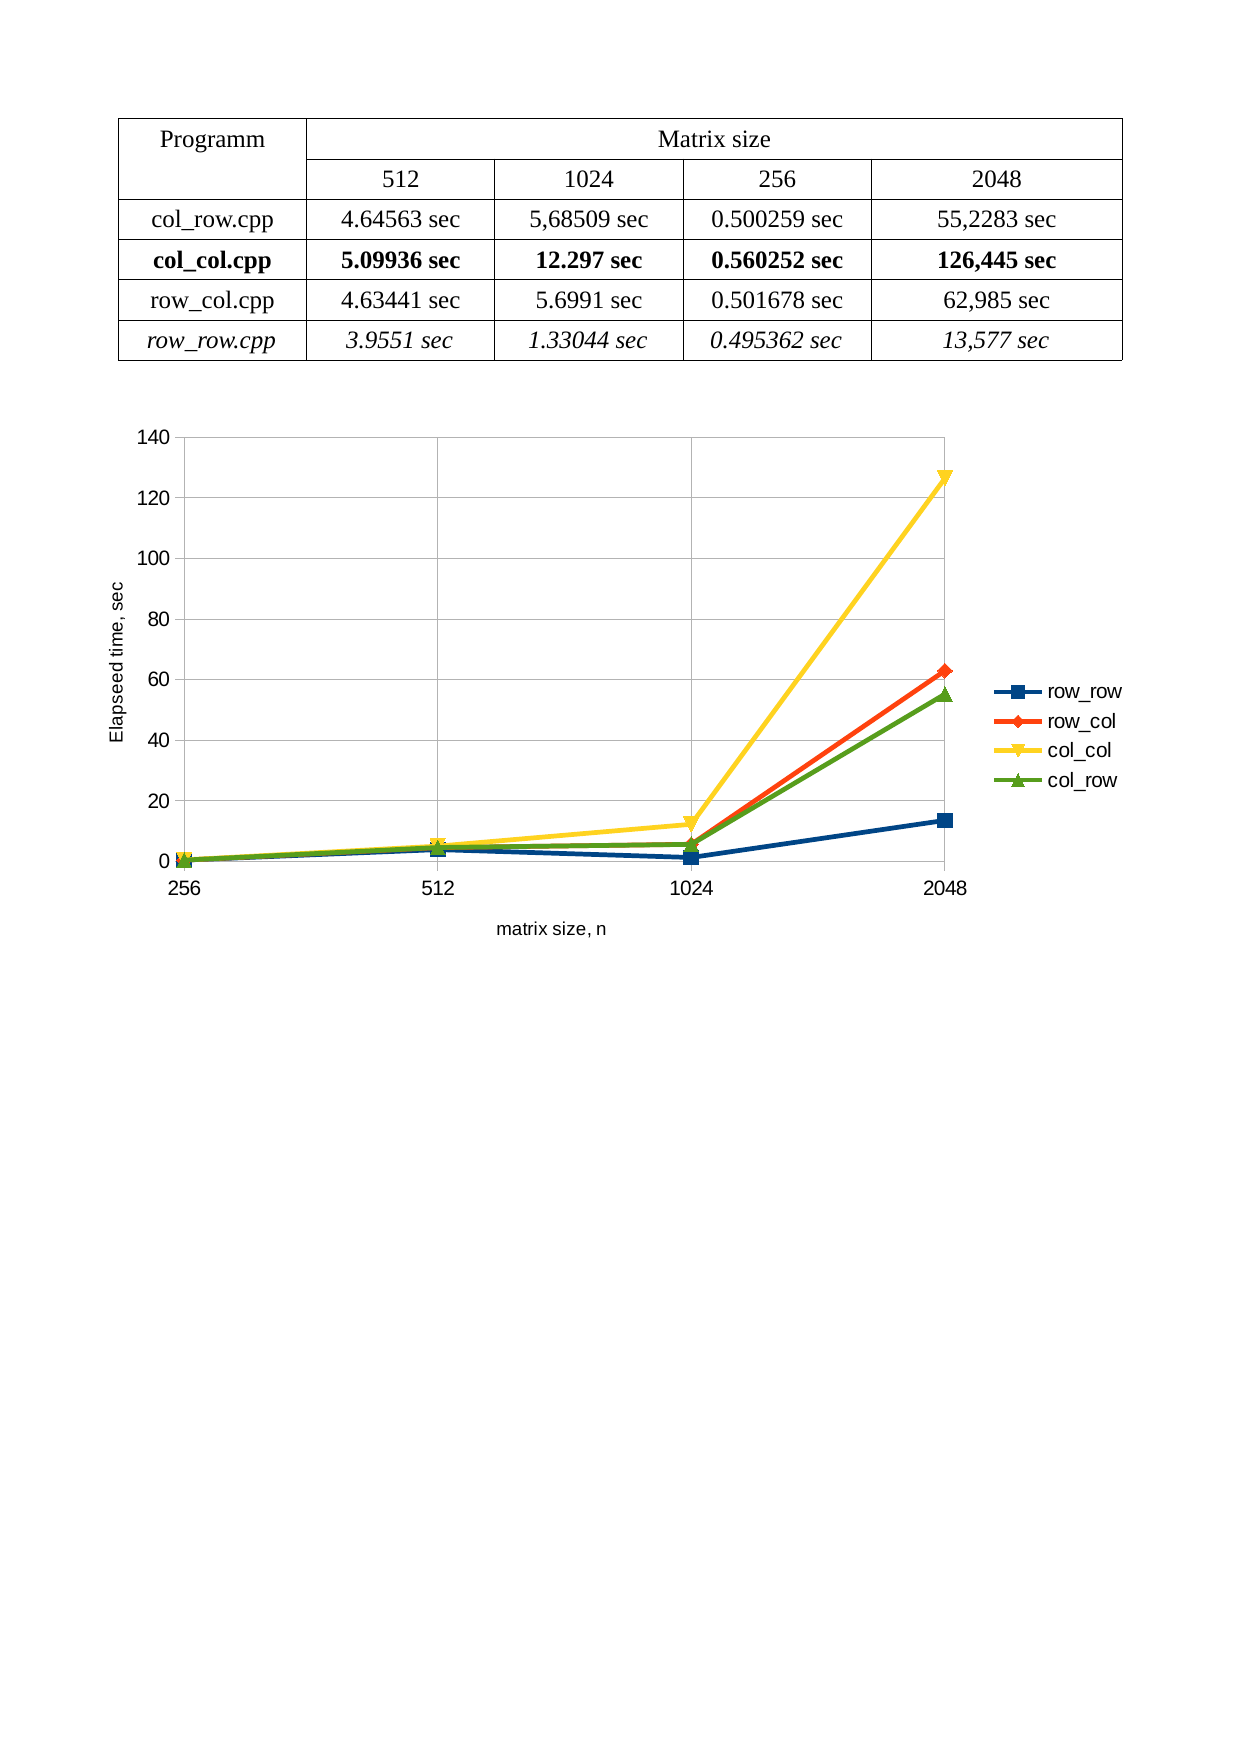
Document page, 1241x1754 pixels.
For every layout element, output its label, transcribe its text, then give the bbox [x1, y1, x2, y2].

table_header Matrix size [307, 119, 1122, 158]
table_cell 512 [307, 160, 494, 199]
table_cell 126,445 sec [872, 240, 1122, 279]
table_cell 1.33044 sec [495, 321, 683, 360]
table_cell 2048 [872, 160, 1122, 199]
table_cell row_col.cpp [119, 280, 306, 320]
table_cell 12.297 sec [495, 240, 683, 279]
table_cell 13,577 sec [872, 321, 1122, 360]
table_cell 5,68509 sec [495, 200, 683, 239]
table_cell 0.495362 sec [684, 321, 871, 360]
table_cell 256 [684, 160, 871, 199]
table_cell 1024 [495, 160, 683, 199]
table_cell 5.6991 sec [495, 280, 683, 320]
table_cell row_row.cpp [119, 321, 306, 360]
table_cell col_row.cpp [119, 200, 306, 239]
table_cell 62,985 sec [872, 280, 1122, 320]
table_cell 3.9551 sec [307, 321, 494, 360]
table_cell 55,2283 sec [872, 200, 1122, 239]
table_cell 4.64563 sec [307, 200, 494, 239]
table_cell 5.09936 sec [307, 240, 494, 279]
table_cell col_col.cpp [119, 240, 306, 279]
table_header Programm [119, 119, 306, 199]
table_cell 4.63441 sec [307, 280, 494, 320]
table_cell 0.560252 sec [684, 240, 871, 279]
table_cell 0.501678 sec [684, 280, 871, 320]
table_cell 0.500259 sec [684, 200, 871, 239]
